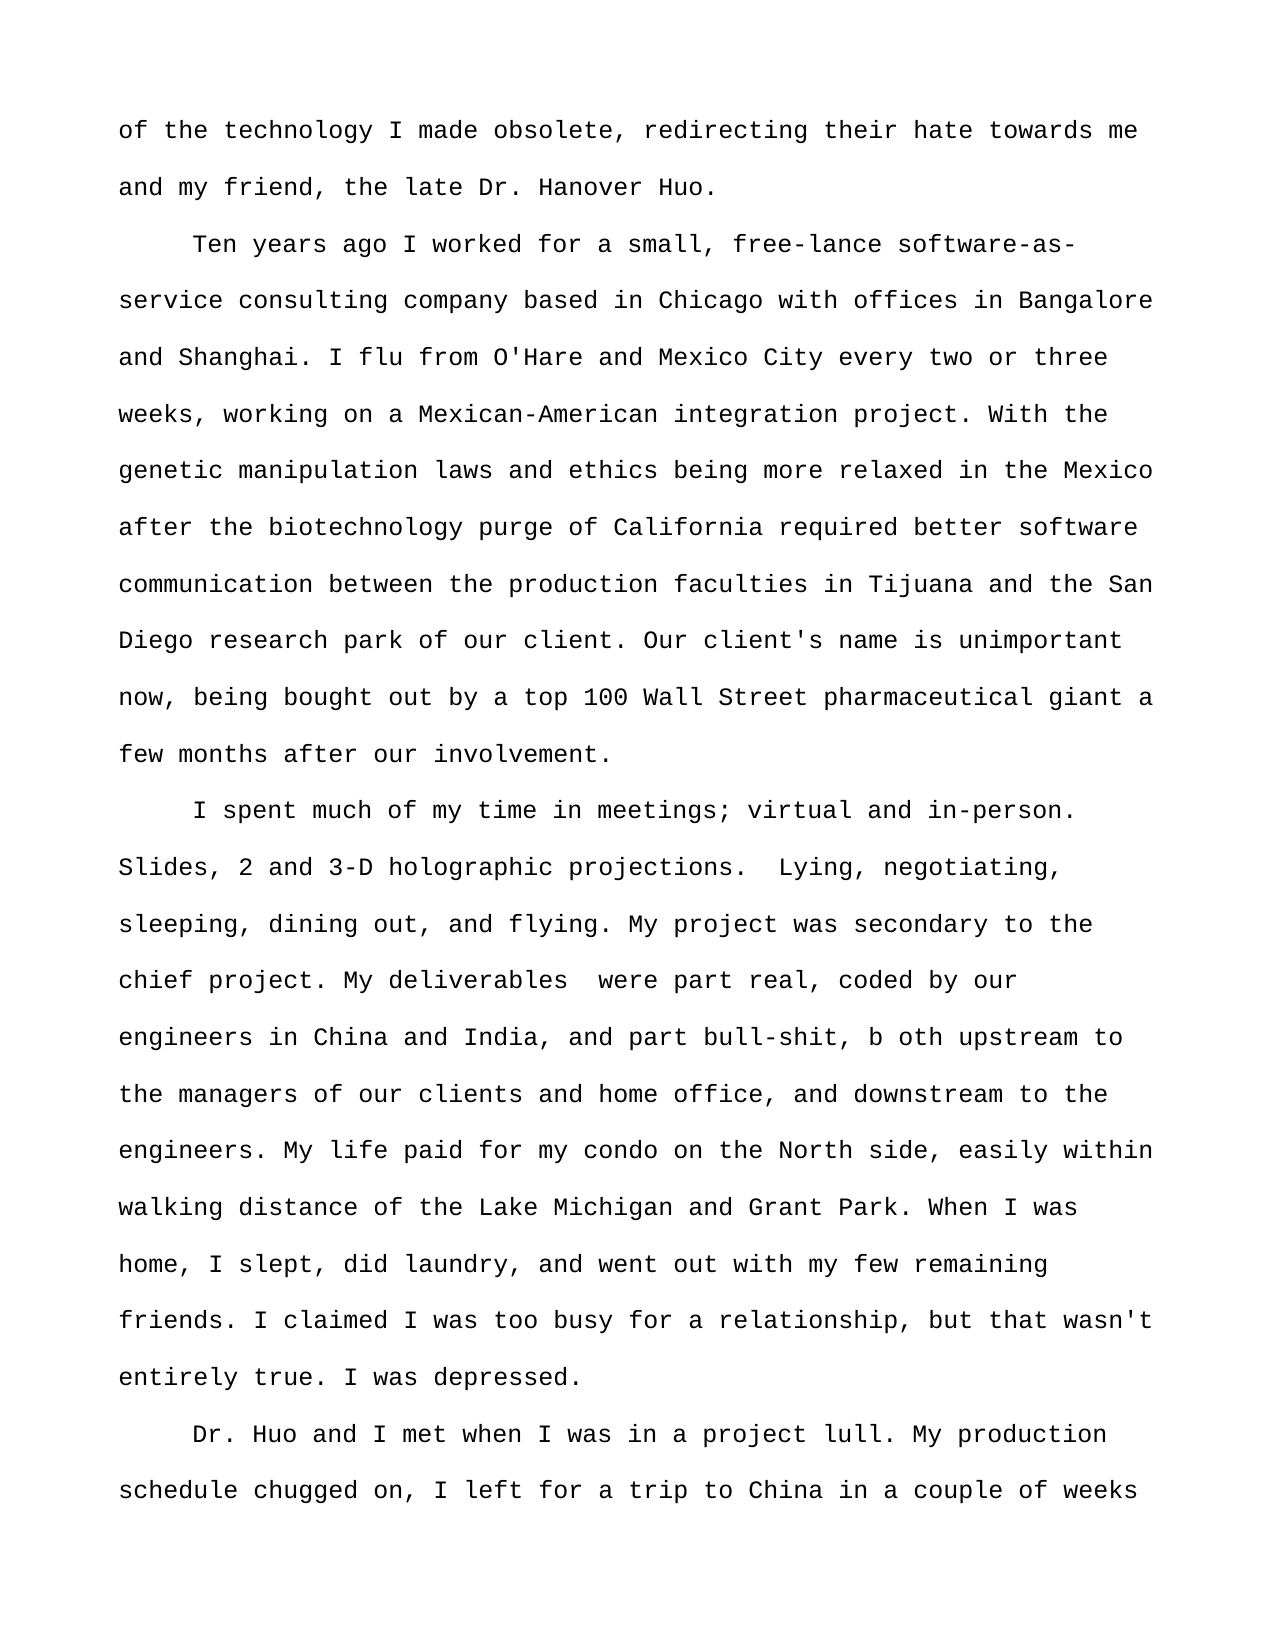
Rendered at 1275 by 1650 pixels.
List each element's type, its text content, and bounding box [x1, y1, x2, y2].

text Ten years ago I worked for a small, free-lance software-as-service consulting company based in Chicago with offices in Bangalore and Shanghai. I flu from O'Hare and Mexico City every two or three weeks, working on a Mexican-American integration project. With the genetic manipulation laws and ethics being more relaxed in the Mexico after the biotechnology purge of California required better software communication between the production faculties in Tijuana and the San Diego research park of our client. Our client's name is unimportant now, being bought out by a top 100 Wall Street pharmaceutical giant a few months after our involvement. [118, 231, 1157, 770]
text of the technology I made obsolete, redirecting their hate towards me and my friend, the late Dr. Hanover Huo. [118, 118, 1157, 203]
text I spent much of my time in meetings; virtual and in-person. Slides, 2 and 3-D holographic projections. Lying, negotiating, sleeping, dining out, and flying. My project was secondary to the chief project. My deliverables were part real, coded by our engineers in China and India, and part bull-shit, b oth upstream to the managers of our clients and home office, and downstream to the engineers. My life paid for my condo on the North side, easily within walking distance of the Lake Michigan and Grant Park. When I was home, I slept, did laundry, and went out with my few remaining friends. I claimed I was too busy for a relationship, but that wasn't entirely true. I was depressed. [118, 798, 1157, 1393]
text Dr. Huo and I met when I was in a project lull. My production schedule chugged on, I left for a trip to China in a couple of weeks [118, 1421, 1157, 1506]
